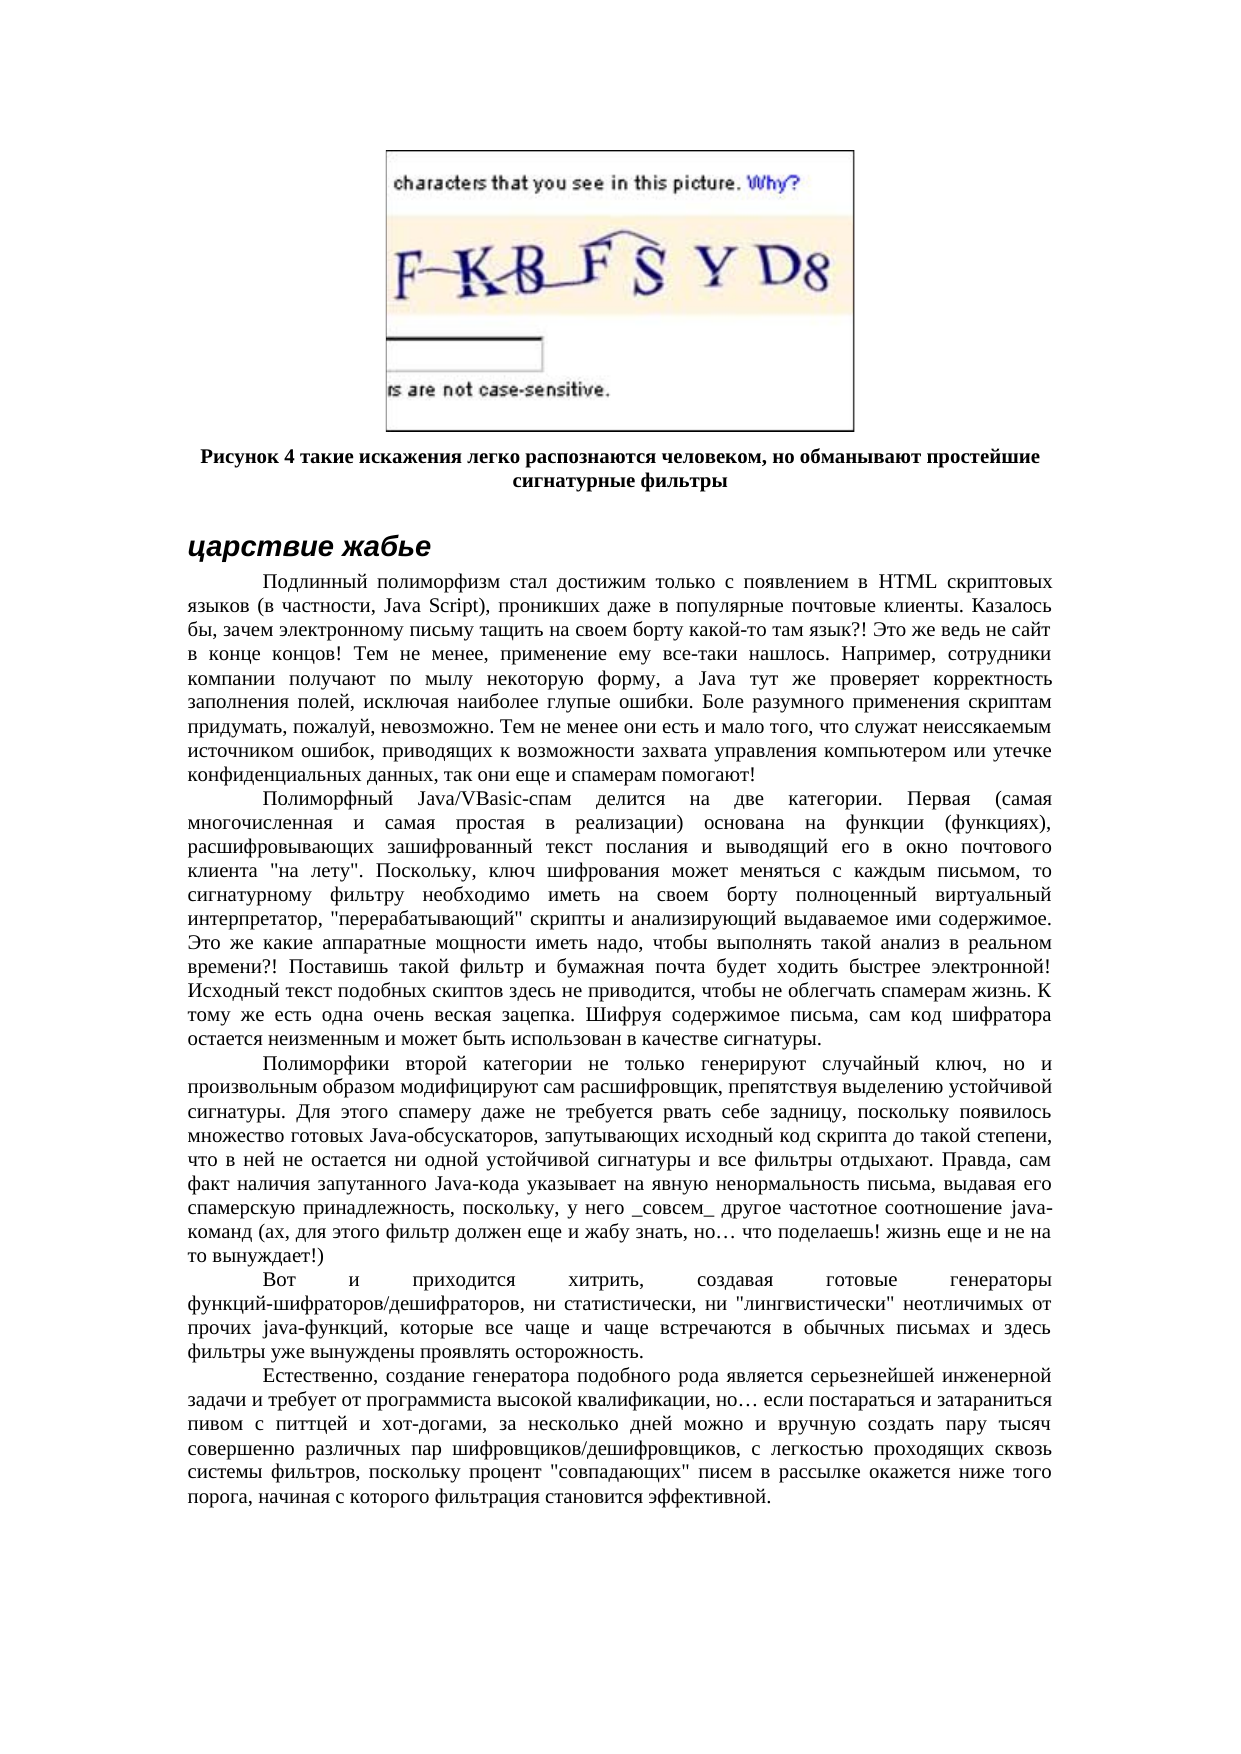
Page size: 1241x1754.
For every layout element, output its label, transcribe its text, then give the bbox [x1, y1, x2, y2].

text Подлинный полиморфизм стал достижим только с появлением в HTML скриптовых языков (в частности, Java Script), проникших даже в популярные почтовые клиенты. Казалось бы, зачем электронному письму тащить на своем борту какой-то там язык?! Это же ведь не сайт в конце концов! Тем не менее, применение ему все-таки нашлось. Например, сотрудники компании получают по мылу некоторую форму, а Java тут же проверяет корректность заполнения полей, исключая наиболее глупые ошибки. Боле разумного применения скриптам придумать, пожалуй, невозможно. Тем не менее они есть и мало того, что служат неиссякаемым источником ошибок, приводящих к возможности захвата управления компьютером или утечке конфиденциальных данных, так они еще и спамерам помогают! [187, 569, 1053, 786]
text Рисунок 4 такие искажения легко распознаются человеком, но обманывают простейшие сигнатурные фильтры [187, 444, 1053, 492]
picture [385, 150, 855, 432]
text Вот и приходится хитрить, создавая готовые генераторы функций-шифраторов/дешифраторов, ни статистически, ни "лингвистически" неотличимых от прочих java-функций, которые все чаще и чаще встречаются в обычных письмах и здесь фильтры уже вынуждены проявлять осторожность. [187, 1267, 1053, 1363]
text Естественно, создание генератора подобного рода является серьезнейшей инженерной задачи и требует от программиста высокой квалификации, но… если постараться и затараниться пивом с питтцей и хот-догами, за несколько дней можно и вручную создать пару тысяч совершенно различных пар шифровщиков/дешифровщиков, с легкостью проходящих сквозь системы фильтров, поскольку процент "совпадающих" писем в рассылке окажется ниже того порога, начиная с которого фильтрация становится эффективной. [187, 1363, 1053, 1508]
text Полиморфный Java/VBasic-спам делится на две категории. Первая (самая многочисленная и самая простая в реализации) основана на функции (функциях), расшифровывающих зашифрованный текст послания и выводящий его в окно почтового клиента "на лету". Поскольку, ключ шифрования может меняться с каждым письмом, то сигнатурному фильтру необходимо иметь на своем борту полноценный виртуальный интерпретатор, "перерабатывающий" скрипты и анализирующий выдаваемое ими содержимое. Это же какие аппаратные мощности иметь надо, чтобы выполнять такой анализ в реальном времени?! Поставишь такой фильтр и бумажная почта будет ходить быстрее электронной! Исходный текст подобных скиптов здесь не приводится, чтобы не облегчать спамерам жизнь. К тому же есть одна очень веская зацепка. Шифруя содержимое письма, сам код шифратора остается неизменным и может быть использован в качестве сигнатуры. [187, 786, 1053, 1050]
subtitle царствие жабье [187, 529, 1053, 563]
text Полиморфики второй категории не только генерируют случайный ключ, но и произвольным образом модифицируют сам расшифровщик, препятствуя выделению устойчивой сигнатуры. Для этого спамеру даже не требуется рвать себе задницу, поскольку появилось множество готовых Java-обсускаторов, запутывающих исходный код скрипта до такой степени, что в ней не остается ни одной устойчивой сигнатуры и все фильтры отдыхают. Правда, сам факт наличия запутанного Java-кода указывает на явную ненормальность письма, выдавая его спамерскую принадлежность, поскольку, у него _совсем_ другое частотное соотношение java-команд (ах, для этого фильтр должен еще и жабу знать, но… что поделаешь! жизнь еще и не на то вынуждает!) [187, 1050, 1053, 1267]
